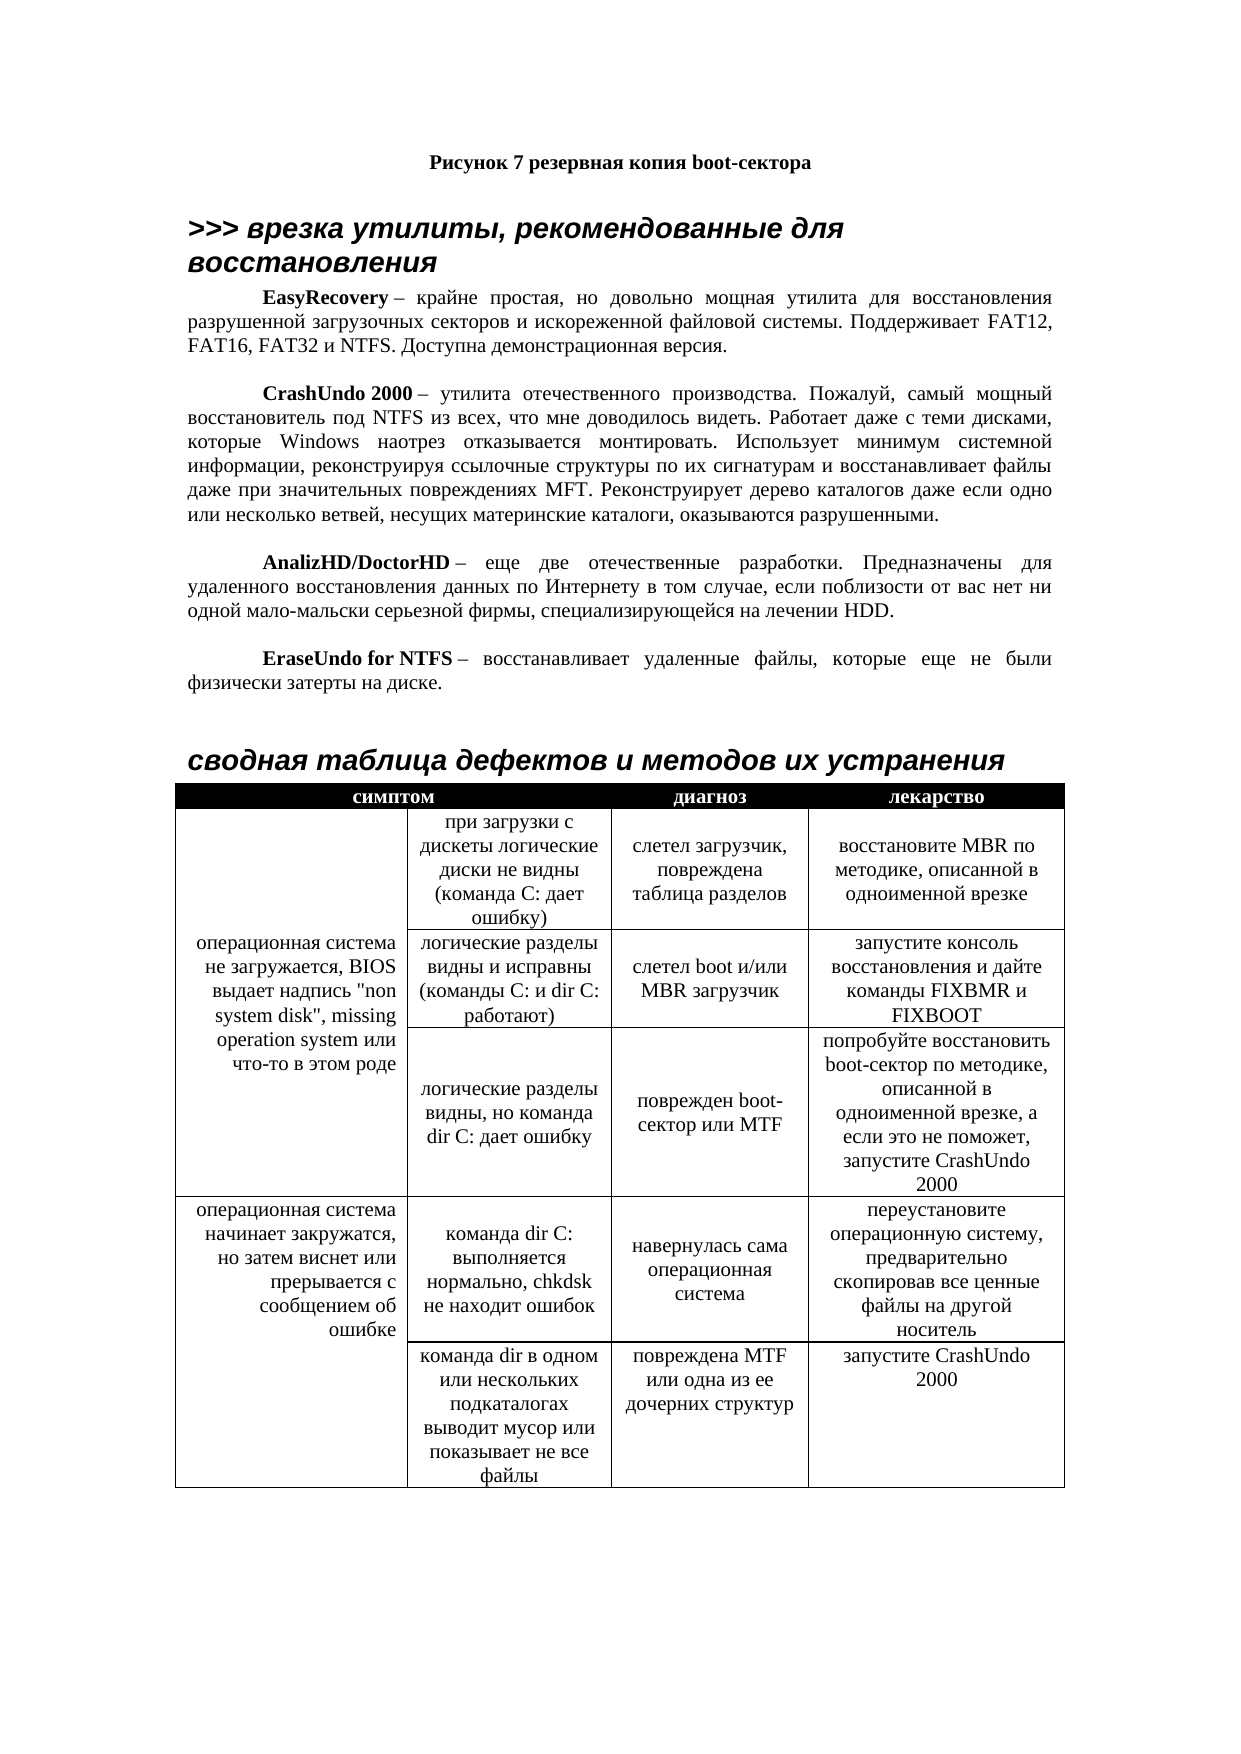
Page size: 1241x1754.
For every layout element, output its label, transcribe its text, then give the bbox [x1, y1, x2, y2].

table_cell навернулась сама операционная система [612, 1197, 808, 1341]
text Рисунок 7 резервная копия boot-сектора [187, 150, 1053, 174]
table_cell слетел загрузчик, повреждена таблица разделов [612, 809, 808, 929]
table_cell логические разделы видны и исправны (команды C: и dir C: работают) [408, 930, 611, 1027]
table_cell команда dir в одном или нескольких подкаталогах выводит мусор или показывает не все файлы [408, 1343, 611, 1487]
text EasyRecovery – крайне простая, но довольно мощная утилита для восстановления разрушенной загрузочных секторов и искореженной файловой системы. Поддерживает FAT12, FAT16, FAT32 и NTFS. Доступна демонстрационная версия. [187, 285, 1053, 357]
table_cell операционная система начинает закружатся, но затем виснет или прерывается с сообщением об ошибке [176, 1197, 407, 1487]
table_cell восстановите MBR по методике, описанной в одноименной врезке [809, 809, 1064, 929]
text AnalizHD/DoctorHD – еще две отечественные разработки. Предназначены для удаленного восстановления данных по Интернету в том случае, если поблизости от вас нет ни одной мало-мальски серьезной фирмы, специализирующейся на лечении HDD. [187, 549, 1053, 622]
table_cell запустите CrashUndo 2000 [809, 1343, 1064, 1487]
table_header лекарство [809, 784, 1064, 808]
table_cell при загрузки с дискеты логические диски не видны (команда C: дает ошибку) [408, 809, 611, 929]
text EraseUndo for NTFS – восстанавливает удаленные файлы, которые еще не были физически затерты на диске. [187, 646, 1053, 694]
subtitle сводная таблица дефектов и методов их устранения [187, 743, 1053, 777]
table_cell слетел boot и/или MBR загрузчик [612, 930, 808, 1027]
table_header симптом [176, 784, 611, 808]
text CrashUndo 2000 – утилита отечественного производства. Пожалуй, самый мощный восстановитель под NTFS из всех, что мне доводилось видеть. Работает даже с теми дисками, которые Windows наотрез отказывается монтировать. Использует минимум системной информации, реконструируя ссылочные структуры по их сигнатурам и восстанавливает файлы даже при значительных повреждениях MFT. Реконструирует дерево каталогов даже если одно или несколько ветвей, несущих материнские каталоги, оказываются разрушенными. [187, 381, 1053, 526]
table_cell операционная система не загружается, BIOS выдает надпись "non system disk", missing operation system или что-то в этом роде [176, 809, 407, 1196]
table_cell поврежден boot-сектор или MTF [612, 1028, 808, 1196]
table_cell переустановите операционную систему, предварительно скопировав все ценные файлы на другой носитель [809, 1197, 1064, 1341]
table_cell запустите консоль восстановления и дайте команды FIXBMR и FIXBOOT [809, 930, 1064, 1027]
table_cell попробуйте восстановить boot-сектор по методике, описанной в одноименной врезке, а если это не поможет, запустите CrashUndo 2000 [809, 1028, 1064, 1196]
table_cell повреждена MTF или одна из ее дочерних структур [612, 1343, 808, 1487]
table_header диагноз [612, 784, 808, 808]
subtitle >>> врезка утилиты, рекомендованные для восстановления [187, 212, 1053, 279]
table_cell логические разделы видны, но команда dir C: дает ошибку [408, 1028, 611, 1196]
table_cell команда dir C: выполняется нормально, chkdsk не находит ошибок [408, 1197, 611, 1341]
